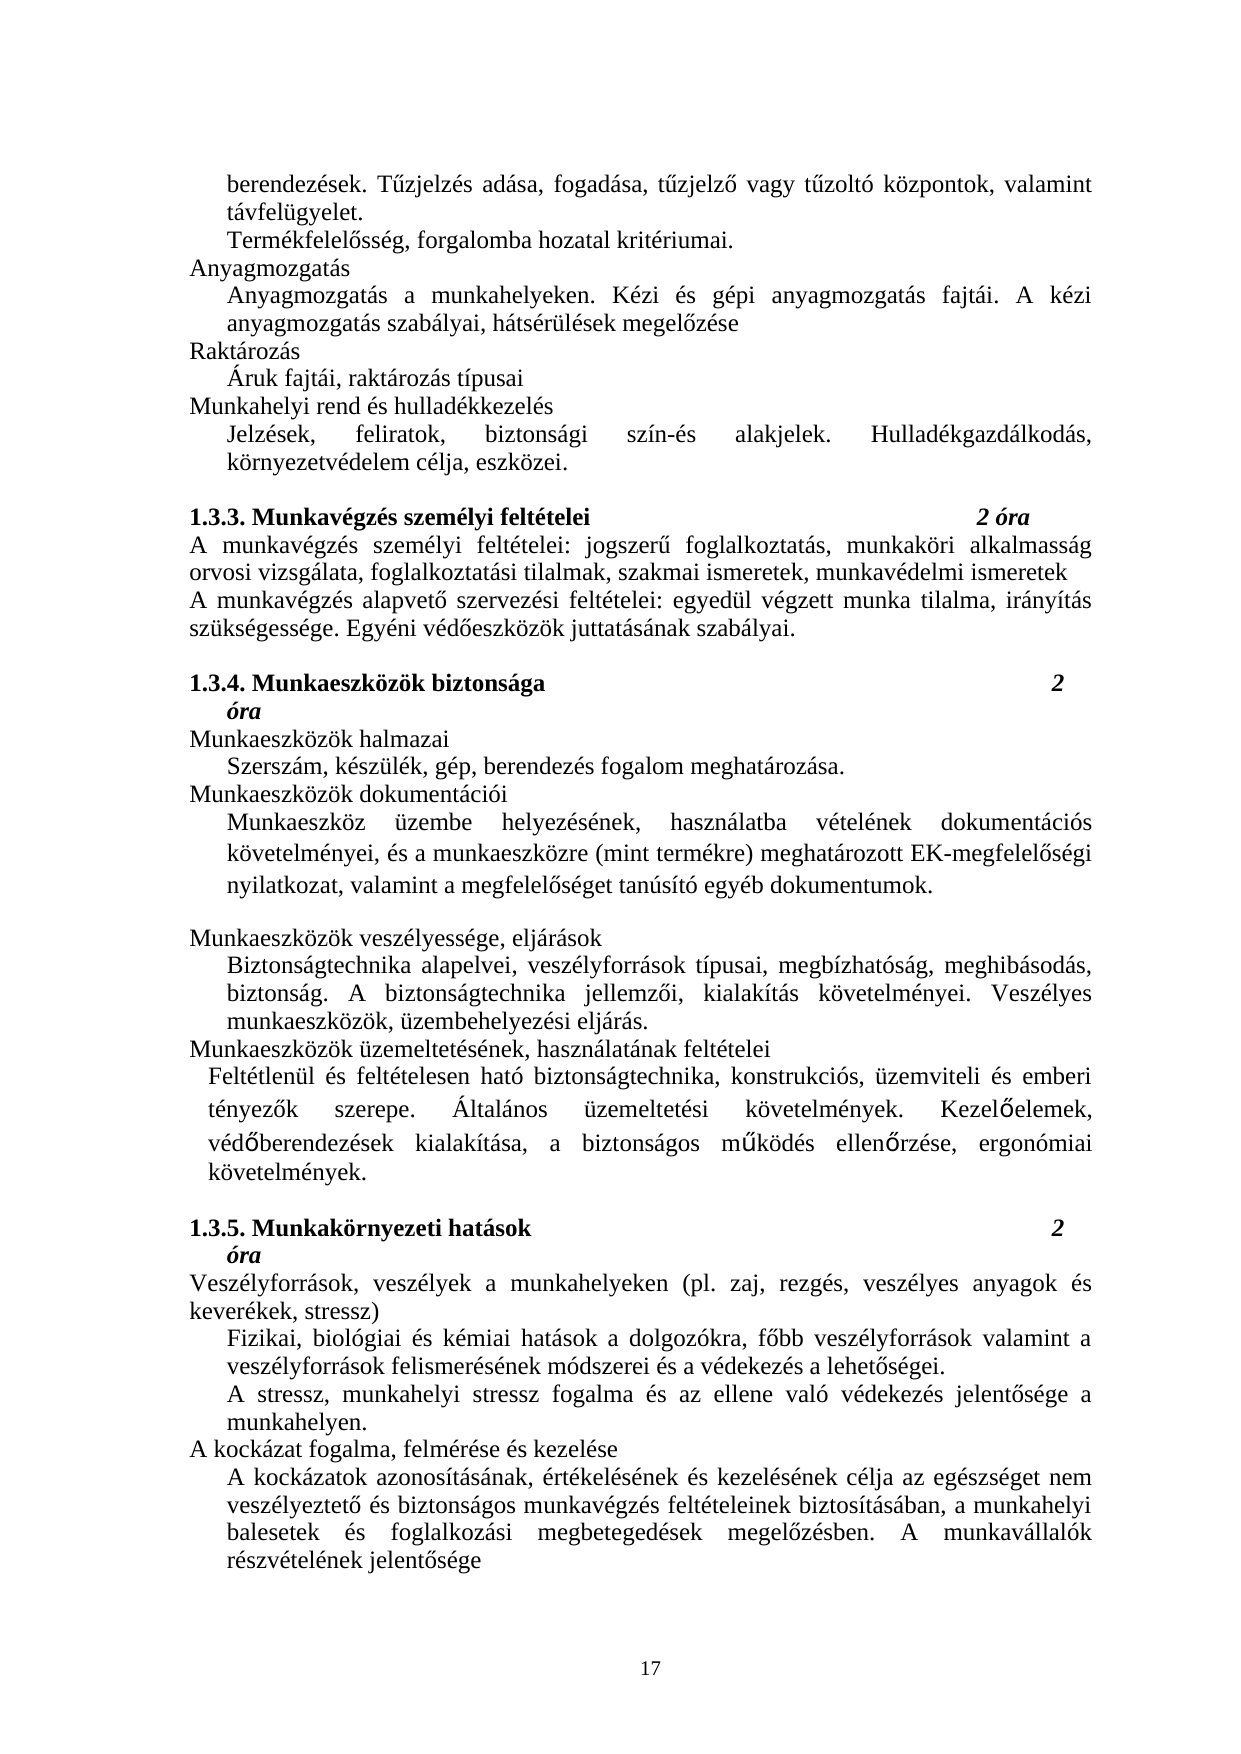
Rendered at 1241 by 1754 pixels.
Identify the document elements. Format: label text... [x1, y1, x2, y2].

text Munkaeszközök dokumentációi [189, 780, 1093, 808]
text A kockázatok azonosításának, értékelésének és kezelésének célja az egészséget nem veszélyeztető és biztonságos munkavégzés feltételeinek biztosításában, a munkahelyi balesetek és foglalkozási megbetegedések megelőzésben. A munkavállalók részvételének jelentősége [227, 1463, 1093, 1574]
text Munkaeszközök halmazai [189, 725, 1093, 752]
text Anyagmozgatás a munkahelyeken. Kézi és gépi anyagmozgatás fajtái. A kézi anyagmozgatás szabályai, hátsérülések megelőzése [189, 281, 1093, 337]
text 1.3.5. Munkakörnyezeti hatások 2 óra [189, 1214, 1093, 1269]
text Áruk fajtái, raktározás típusai [189, 364, 1093, 392]
text Munkaeszköz üzembe helyezésének, használatba vételének dokumentációs követelményei, és a munkaeszközre (mint termékre) meghatározott EK-megfelelőségi nyilatkozat, valamint a megfelelőséget tanúsító egyéb dokumentumok. [189, 808, 1093, 899]
text berendezések. Tűzjelzés adása, fogadása, tűzjelző vagy tűzoltó központok, valamint távfelügyelet. [227, 171, 1093, 226]
text Jelzések, feliratok, biztonsági szín-és alakjelek. Hulladékgazdálkodás, környezetvédelem célja, eszközei. [189, 420, 1093, 475]
text Fizikai, biológiai és kémiai hatások a dolgozókra, főbb veszélyforrások valamint a veszélyforrások felismerésének módszerei és a védekezés a lehetőségei. [227, 1324, 1093, 1380]
text A kockázat fogalma, felmérése és kezelése [189, 1435, 1093, 1463]
text A munkavégzés alapvető szervezési feltételei: egyedül végzett munka tilalma, irányítás szükségessége. Egyéni védőeszközök juttatásának szabályai. [189, 586, 1093, 642]
text Raktározás [189, 337, 1093, 364]
text 1.3.4. Munkaeszközök biztonsága 2 óra [189, 669, 1093, 725]
text Munkaeszközök veszélyessége, eljárások [189, 924, 1093, 952]
text Munkahelyi rend és hulladékkezelés [189, 392, 1093, 420]
text Munkaeszközök üzemeltetésének, használatának feltételei [189, 1035, 1093, 1062]
text A stressz, munkahelyi stressz fogalma és az ellene való védekezés jelentősége a munkahelyen. [227, 1380, 1093, 1435]
text Feltétlenül és feltételesen ható biztonságtechnika, konstrukciós, üzemviteli és emberi tényezők szerepe. Általános üzemeltetési követelmények. Kezelőelemek, védőberendezések kialakítása, a biztonságos működés ellenőrzése, ergonómiai követelmények. [189, 1062, 1093, 1186]
text Anyagmozgatás [189, 254, 1093, 281]
text 1.3.3. Munkavégzés személyi feltételei 2 óra [189, 503, 1093, 531]
text Szerszám, készülék, gép, berendezés fogalom meghatározása. [189, 752, 1093, 780]
text Termékfelelősség, forgalomba hozatal kritériumai. [227, 226, 1093, 254]
text Biztonságtechnika alapelvei, veszélyforrások típusai, megbízhatóság, meghibásodás, biztonság. A biztonságtechnika jellemzői, kialakítás követelményei. Veszélyes munkaeszközök, üzembehelyezési eljárás. [189, 952, 1093, 1035]
text Veszélyforrások, veszélyek a munkahelyeken (pl. zaj, rezgés, veszélyes anyagok és keverékek, stressz) [189, 1269, 1093, 1324]
text A munkavégzés személyi feltételei: jogszerű foglalkoztatás, munkaköri alkalmasság orvosi vizsgálata, foglalkoztatási tilalmak, szakmai ismeretek, munkavédelmi ismeretek [189, 531, 1093, 586]
